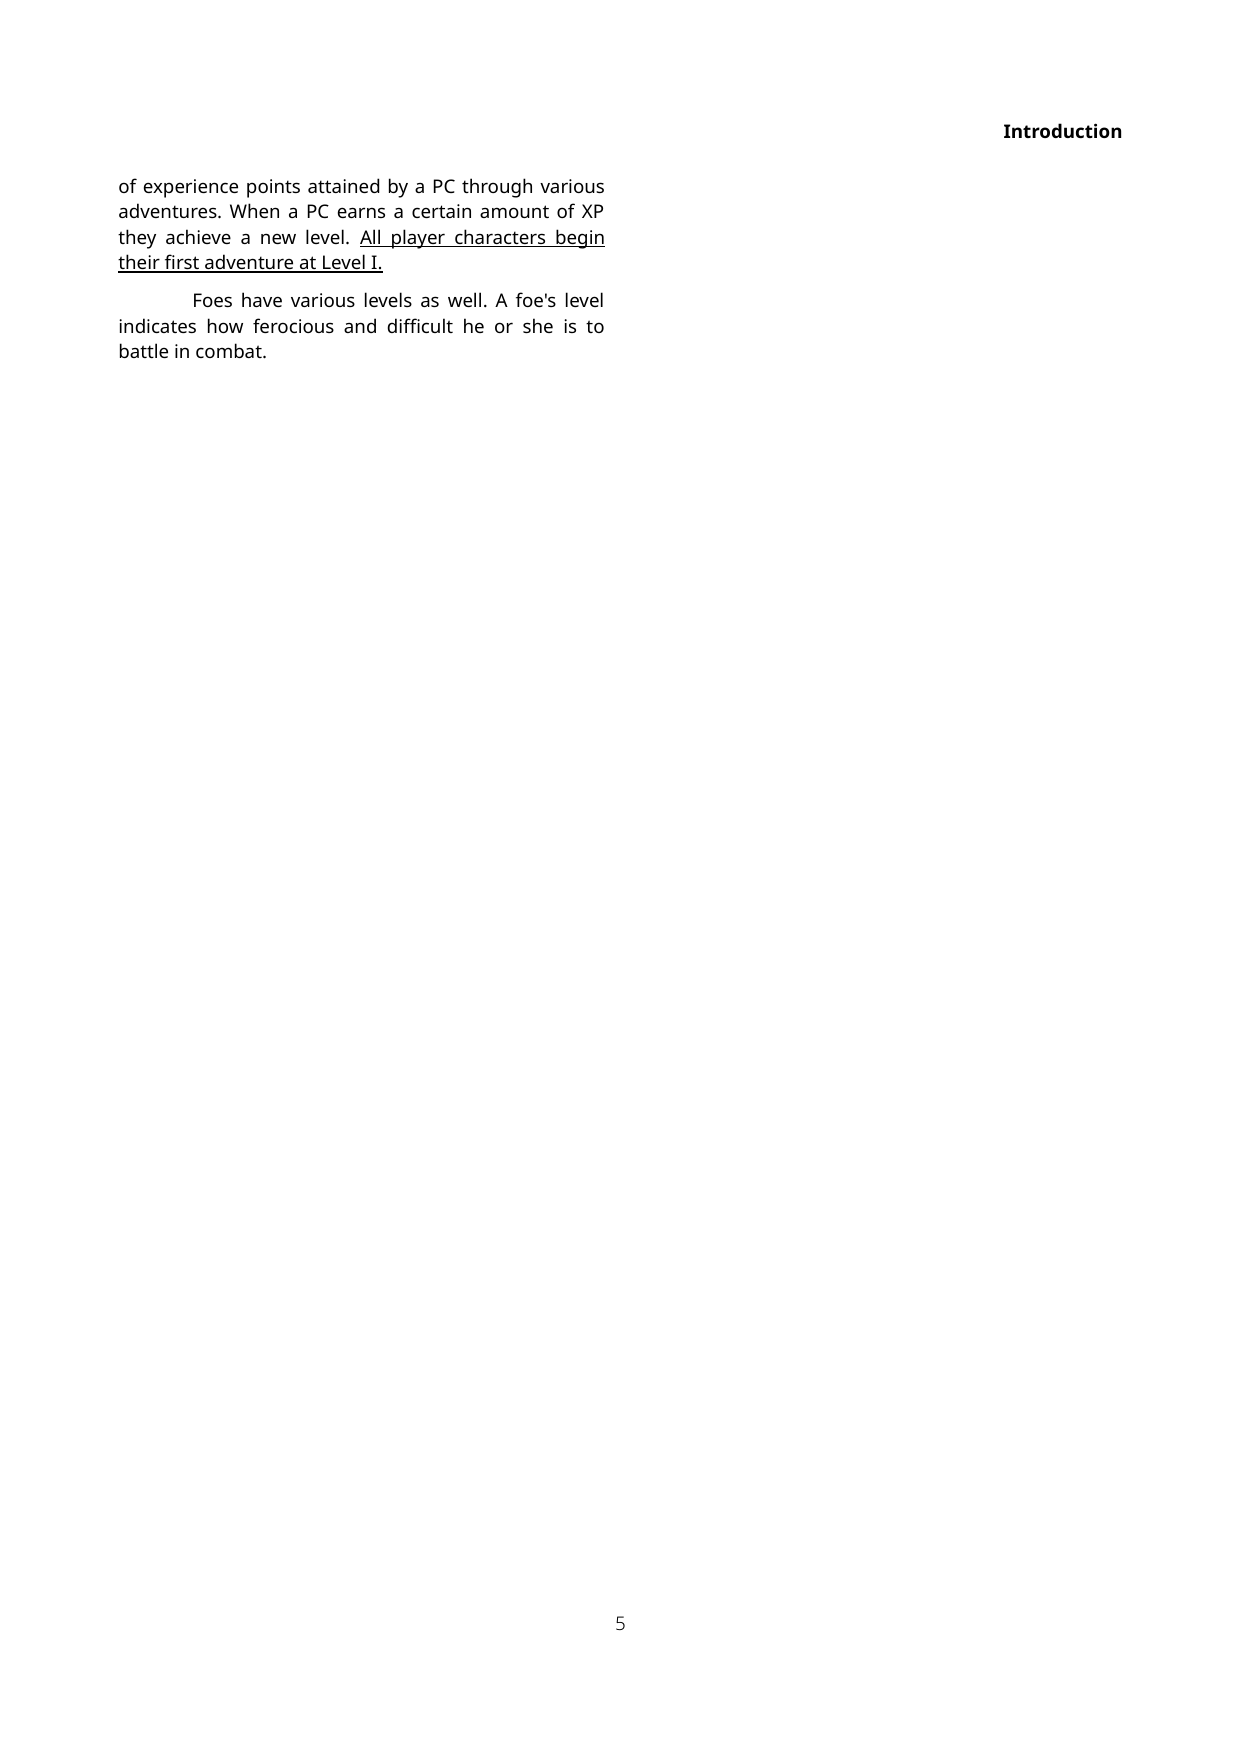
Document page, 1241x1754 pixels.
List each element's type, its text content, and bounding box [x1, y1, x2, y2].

text of experience points attained by a PC through various adventures. When a PC earns a certain amount of XP they achieve a new level. All player characters begin their first adventure at Level I. [118, 173, 605, 275]
text Foes have various levels as well. A foe's level indicates how ferocious and difficult he or she is to battle in combat. [118, 288, 605, 364]
